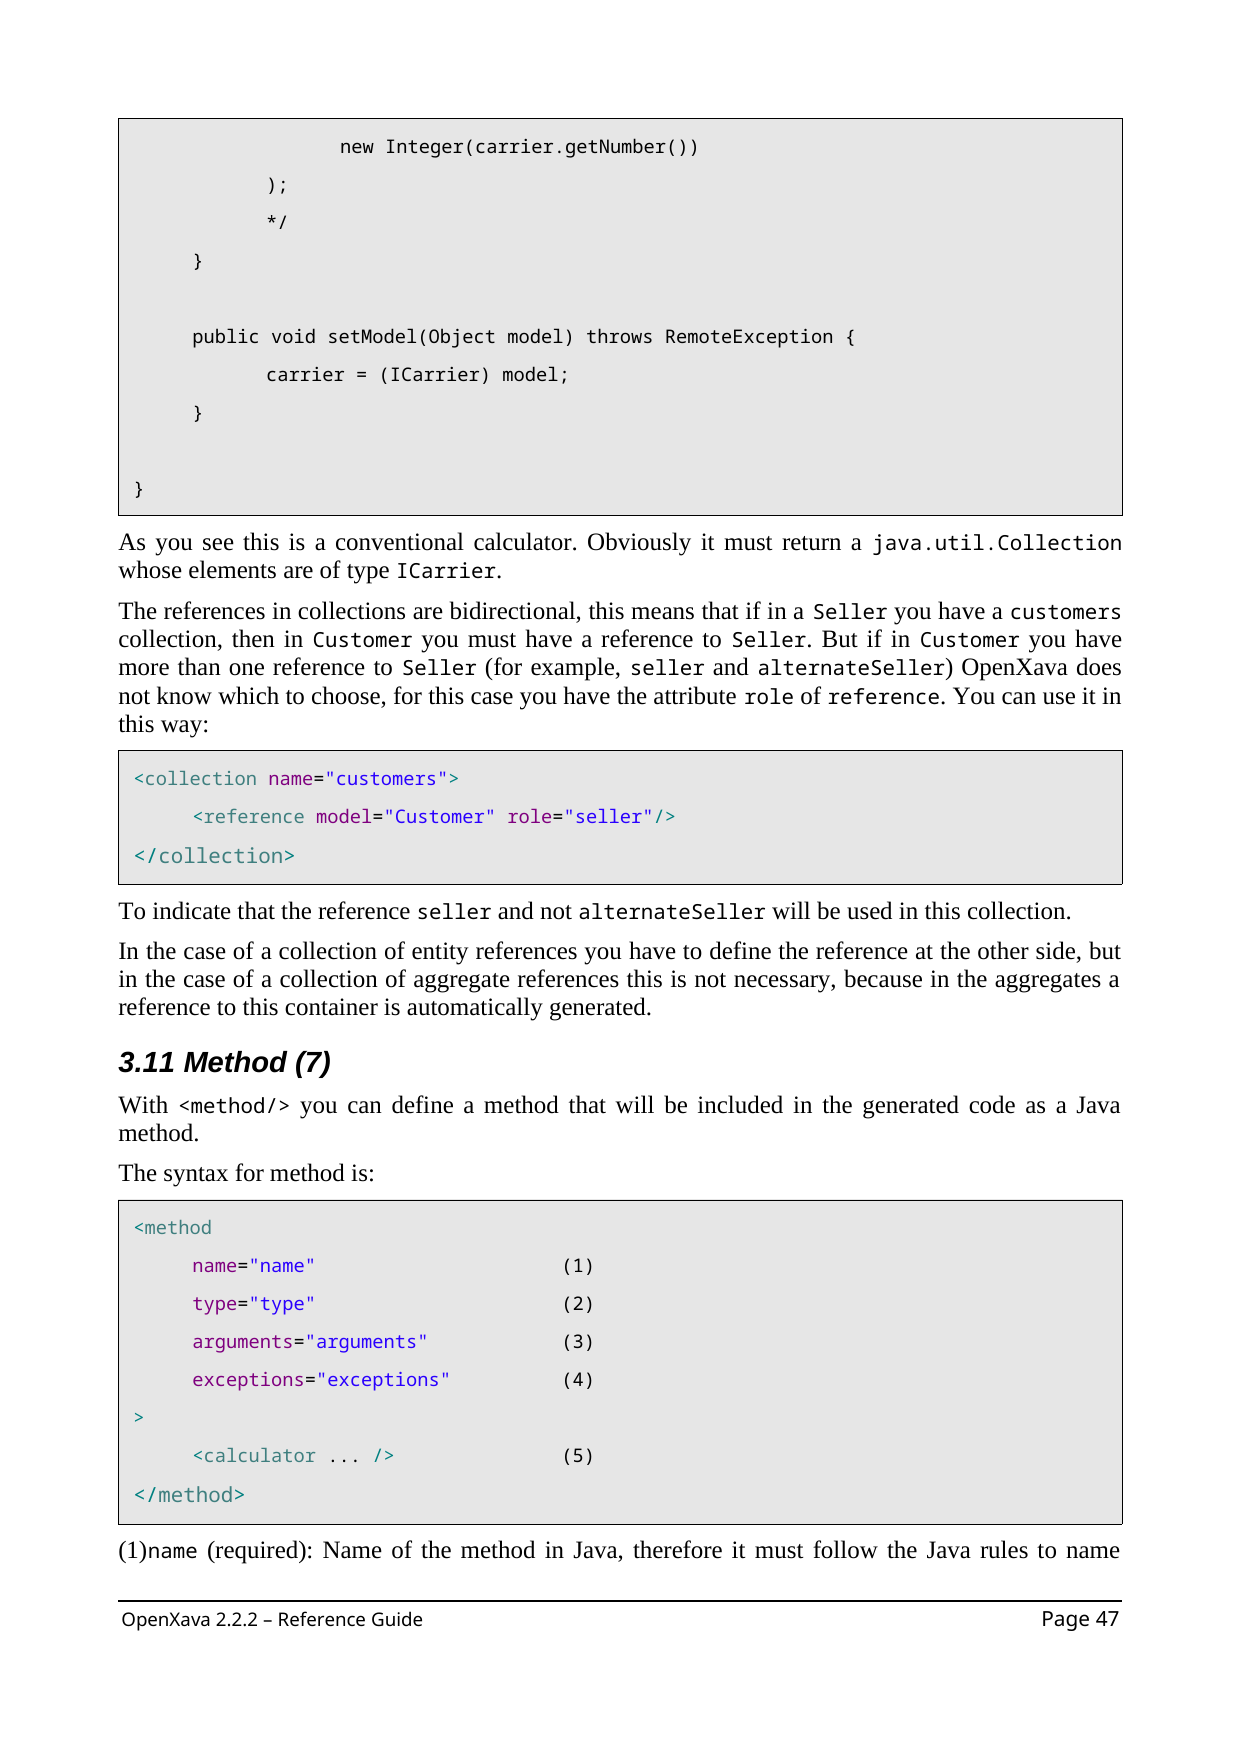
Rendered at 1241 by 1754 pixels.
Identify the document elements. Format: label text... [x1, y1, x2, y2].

text <calculator ... /> (5) [119, 1428, 1122, 1466]
text As you see this is a conventional calculator. Obviously it must return a java.util.Collection whose elements are of type ICarrier. [118, 528, 1122, 584]
text <method [119, 1201, 1122, 1237]
text carrier = (ICarrier) model; [119, 346, 1122, 384]
text In the case of a collection of entity references you have to define the reference at the other side, but in the case of a collection of aggregate references this is not necessary, because in the aggregates a reference to this container is automatically generated. [118, 937, 1122, 1021]
text To indicate that the reference seller and not alternateSeller will be used in this collection. [118, 897, 1122, 925]
text > [119, 1389, 1122, 1428]
subtitle Method (7) [118, 1046, 1122, 1078]
text The syntax for method is: [118, 1159, 1122, 1187]
text ); [119, 156, 1122, 194]
text The references in collections are bidirectional, this means that if in a Seller you have a customers collection, then in Customer you must have a reference to Seller. But if in Customer you have more than one reference to Seller (for example, seller and alternateSeller) OpenXava does not know which to choose, for this case you have the attribute role of reference. You can use it in this way: [118, 597, 1122, 738]
text With <method/> you can define a method that will be included in the generated code as a Java method. [118, 1091, 1122, 1147]
text <collection name="customers"> [119, 751, 1122, 788]
list name (required): Name of the method in Java, therefore it must follow the Java rules to name [118, 1536, 1122, 1564]
text </collection> [119, 826, 1122, 884]
text name="name" (1) [119, 1237, 1122, 1276]
text </method> [119, 1466, 1122, 1524]
text } [119, 232, 1122, 270]
text } [119, 384, 1122, 422]
text } [119, 460, 1122, 515]
text */ [119, 194, 1122, 232]
text public void setModel(Object model) throws RemoteException { [119, 308, 1122, 346]
text <reference model="Customer" role="seller"/> [119, 788, 1122, 826]
text new Integer(carrier.getNumber()) [119, 119, 1122, 156]
text type="type" (2) [119, 1276, 1122, 1313]
text arguments="arguments" (3) [119, 1313, 1122, 1352]
text exceptions="exceptions" (4) [119, 1352, 1122, 1389]
